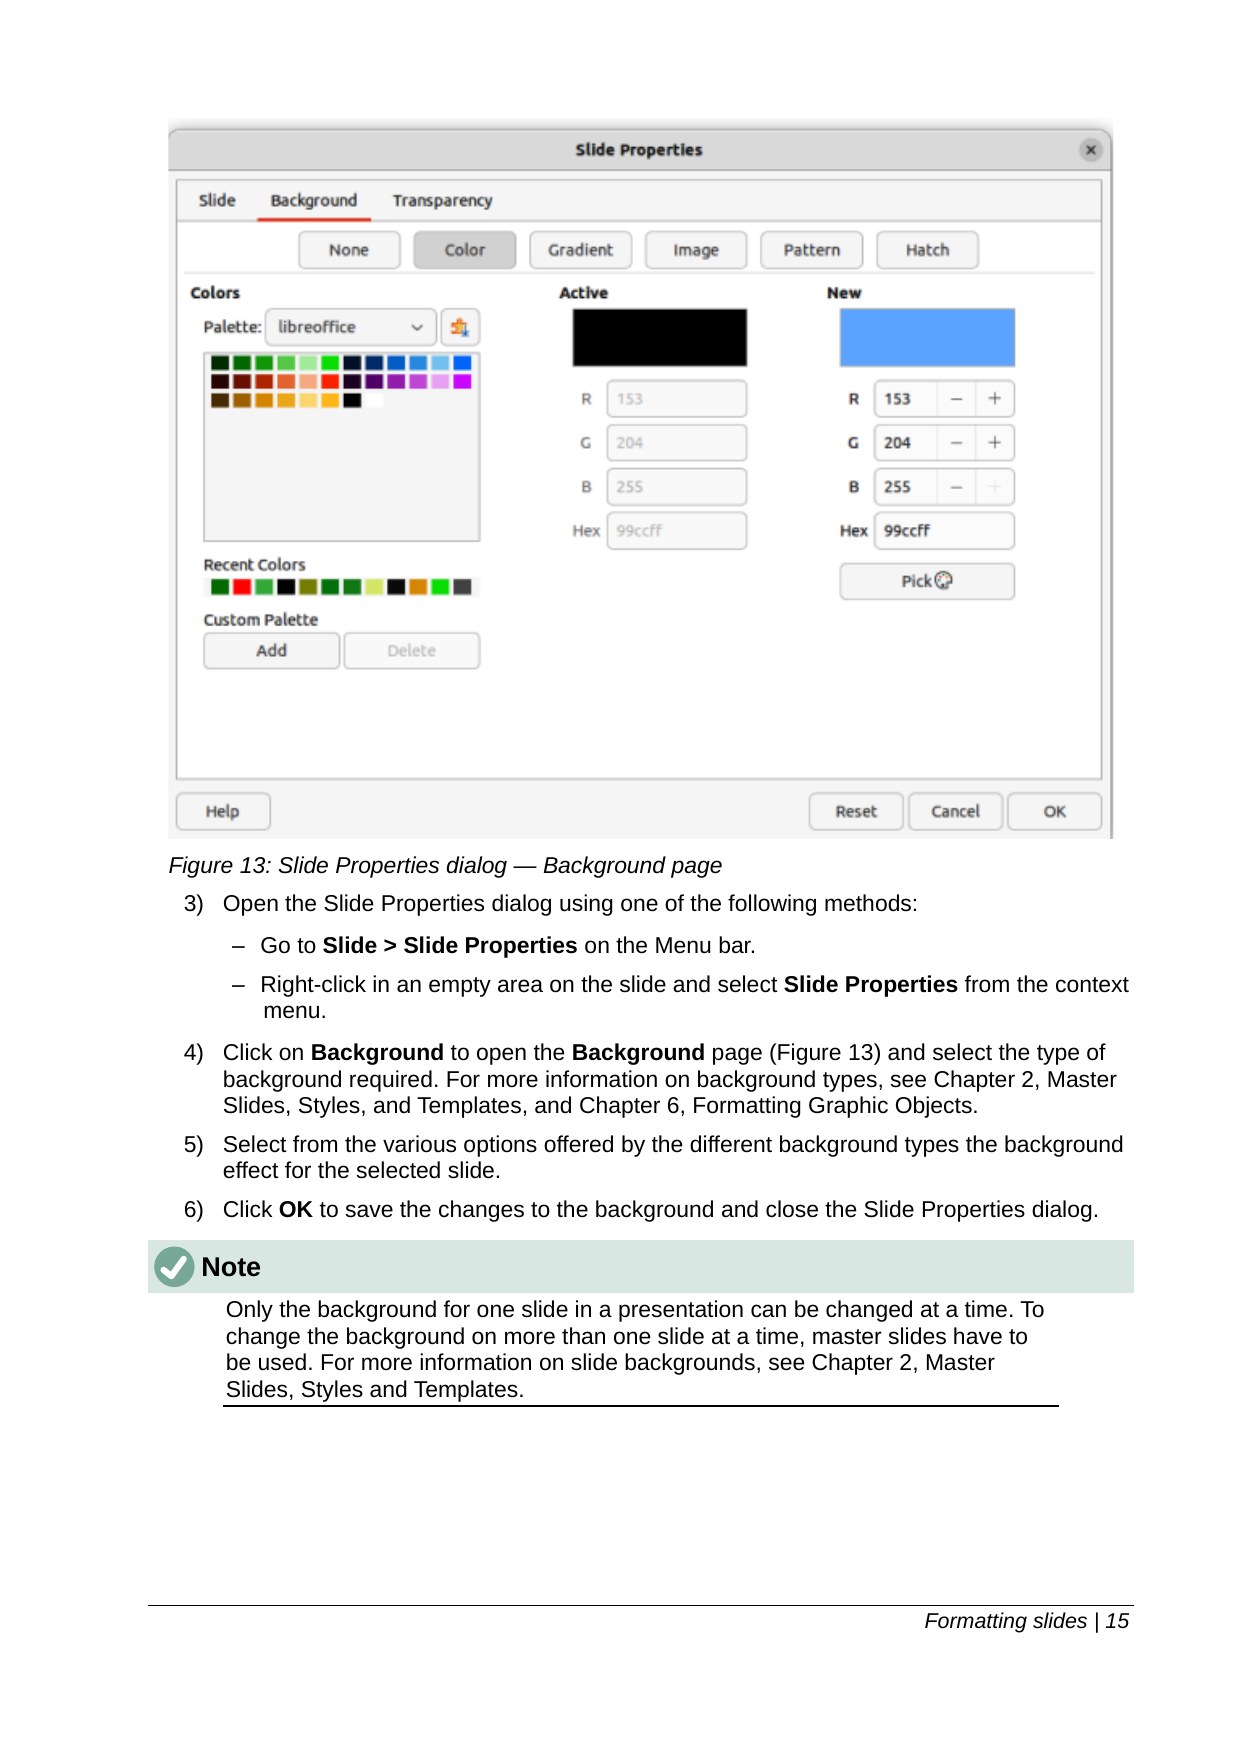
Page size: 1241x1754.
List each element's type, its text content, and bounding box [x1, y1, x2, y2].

list Go to Slide > Slide Properties on the Menu bar. [229, 929, 1134, 958]
list Open the Slide Properties dialog using one of the following methods: [204, 890, 1134, 917]
picture [168, 118, 1114, 839]
subtitle Note [148, 1240, 1134, 1293]
list Click OK to save the changes to the background and close the Slide Properties dialog. [204, 1196, 1134, 1222]
text Figure 13: Slide Properties dialog — Background page [168, 852, 1113, 878]
text Only the background for one slide in a presentation can be changed at a time. To change the background on more than one slide at a time, master slides have to be used. For more information on slide backgrounds, see Chapter 2, Master Slides, Styles and Templates. [223, 1293, 1059, 1405]
list Click on Background to open the Background page (Figure 13) and select the type of background required. For more information on background types, see Chapter 2, Master Slides, Styles, and Templates, and Chapter 6, Formatting Graphic Objects. [204, 1039, 1134, 1118]
list Select from the various options offered by the different background types the background effect for the selected slide. [204, 1131, 1134, 1183]
list Right-click in an empty area on the slide and select Slide Properties from the context menu. [229, 968, 1134, 1027]
